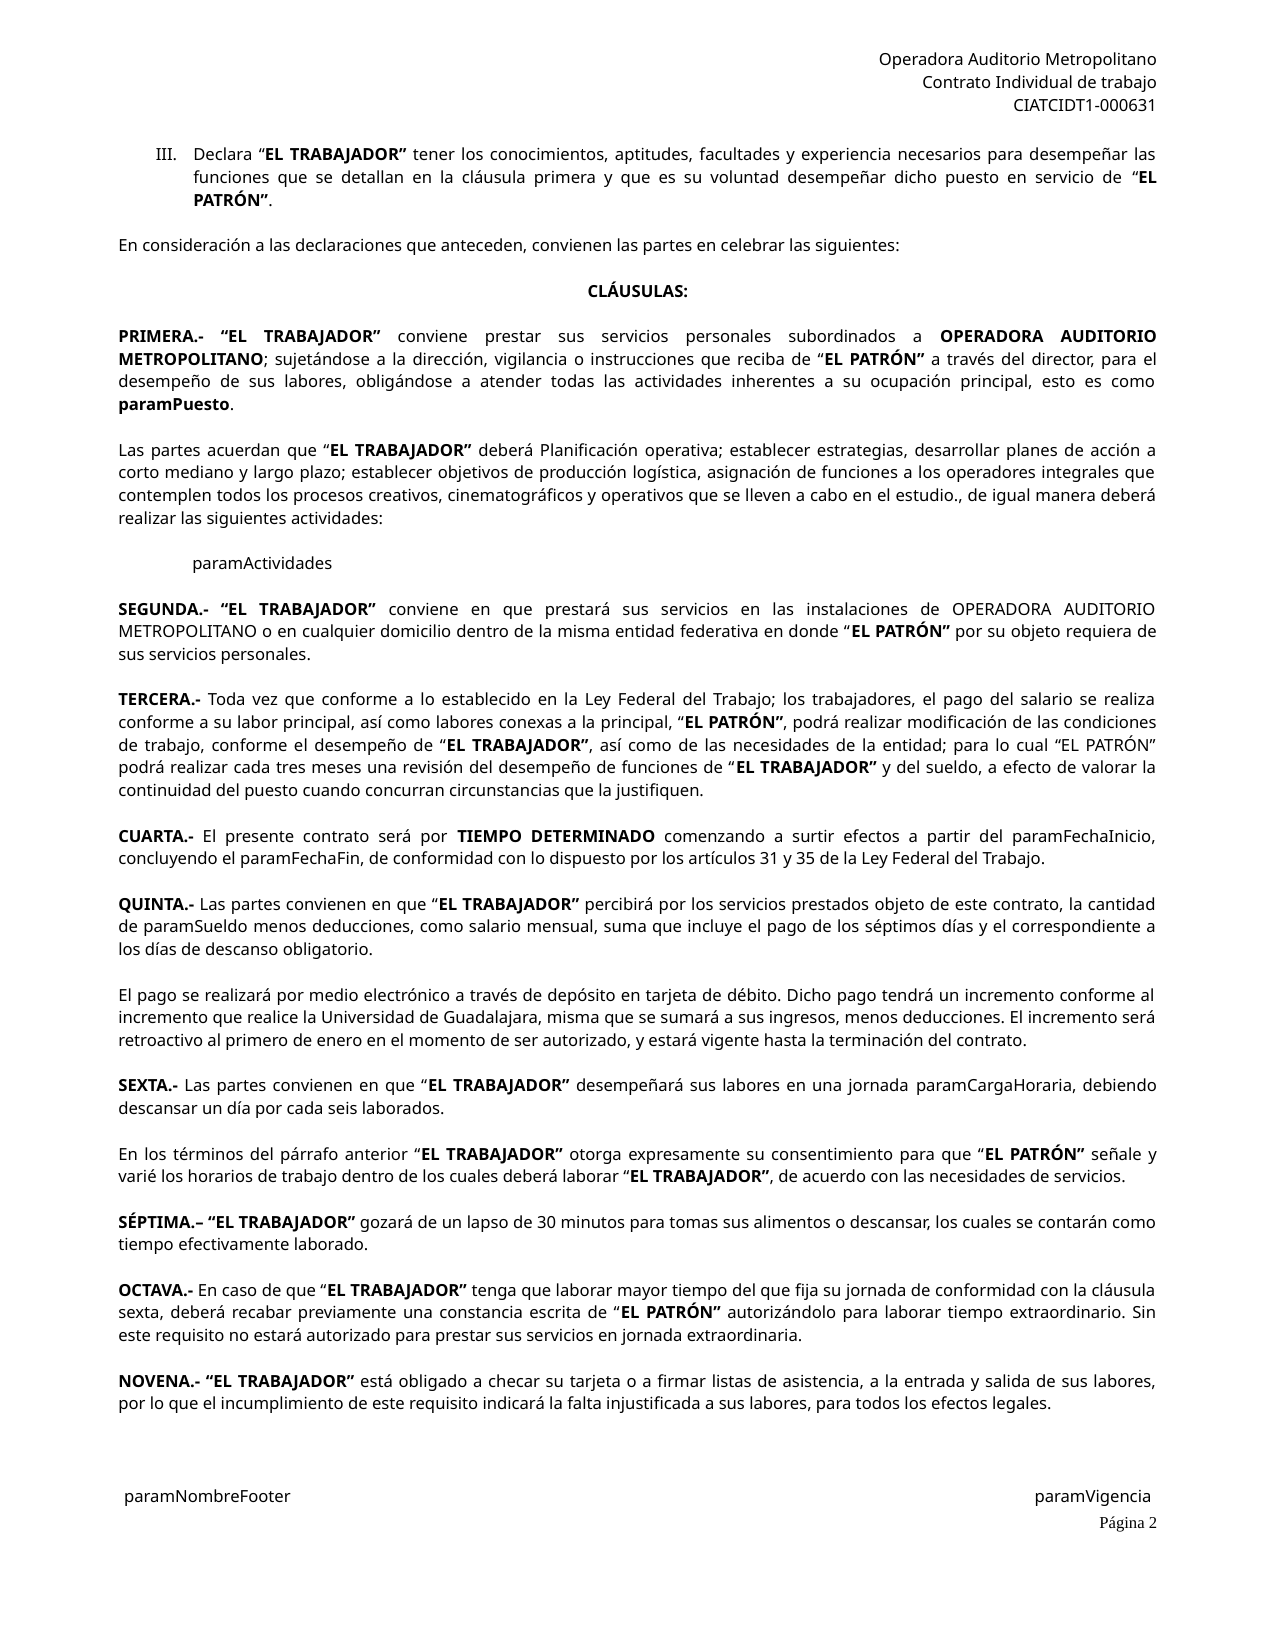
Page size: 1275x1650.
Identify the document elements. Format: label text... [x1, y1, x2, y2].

text Las partes acuerdan que “EL TRABAJADOR” deberá Planificación operativa; establecer estrategias, desarrollar planes de acción a corto mediano y largo plazo; establecer objetivos de producción logística, asignación de funciones a los operadores integrales que contemplen todos los procesos creativos, cinematográficos y operativos que se lleven a cabo en el estudio., de igual manera deberá realizar las siguientes actividades: [118, 438, 1157, 529]
text SEXTA.- Las partes convienen en que “EL TRABAJADOR” desempeñará sus labores en una jornada paramCargaHoraria, debiendo descansar un día por cada seis laborados. [118, 1074, 1157, 1119]
text OCTAVA.- En caso de que “EL TRABAJADOR” tenga que laborar mayor tiempo del que fija su jornada de conformidad con la cláusula sexta, deberá recabar previamente una constancia escrita de “EL PATRÓN” autorizándolo para laborar tiempo extraordinario. Sin este requisito no estará autorizado para prestar sus servicios en jornada extraordinaria. [118, 1278, 1157, 1346]
text CLÁUSULAS: [118, 279, 1157, 302]
text En consideración a las declaraciones que anteceden, convienen las partes en celebrar las siguientes: [118, 234, 1157, 256]
text SEGUNDA.- “EL TRABAJADOR” conviene en que prestará sus servicios en las instalaciones de OPERADORA AUDITORIO METROPOLITANO o en cualquier domicilio dentro de la misma entidad federativa en donde “EL PATRÓN” por su objeto requiera de sus servicios personales. [118, 597, 1157, 665]
text TERCERA.- Toda vez que conforme a lo establecido en la Ley Federal del Trabajo; los trabajadores, el pago del salario se realiza conforme a su labor principal, así como labores conexas a la principal, “EL PATRÓN”, podrá realizar modificación de las condiciones de trabajo, conforme el desempeño de “EL TRABAJADOR”, así como de las necesidades de la entidad; para lo cual “EL PATRÓN” podrá realizar cada tres meses una revisión del desempeño de funciones de “EL TRABAJADOR” y del sueldo, a efecto de valorar la continuidad del puesto cuando concurran circunstancias que la justifiquen. [118, 688, 1157, 801]
text El pago se realizará por medio electrónico a través de depósito en tarjeta de débito. Dicho pago tendrá un incremento conforme al incremento que realice la Universidad de Guadalajara, misma que se sumará a sus ingresos, menos deducciones. El incremento será retroactivo al primero de enero en el momento de ser autorizado, y estará vigente hasta la terminación del contrato. [118, 983, 1157, 1051]
text paramActividades [118, 552, 1157, 574]
text PRIMERA.- “EL TRABAJADOR” conviene prestar sus servicios personales subordinados a OPERADORA AUDITORIO METROPOLITANO; sujetándose a la dirección, vigilancia o instrucciones que reciba de “EL PATRÓN” a través del director, para el desempeño de sus labores, obligándose a atender todas las actividades inherentes a su ocupación principal, esto es como paramPuesto. [118, 324, 1157, 415]
list Declara “EL TRABAJADOR” tener los conocimientos, aptitudes, facultades y experiencia necesarios para desempeñar las funciones que se detallan en la cláusula primera y que es su voluntad desempeñar dicho puesto en servicio de “EL PATRÓN”. [156, 143, 1157, 211]
text NOVENA.- “EL TRABAJADOR” está obligado a checar su tarjeta o a firmar listas de asistencia, a la entrada y salida de sus labores, por lo que el incumplimiento de este requisito indicará la falta injustificada a sus labores, para todos los efectos legales. [118, 1369, 1157, 1414]
text CUARTA.- El presente contrato será por TIEMPO DETERMINADO comenzando a surtir efectos a partir del paramFechaInicio, concluyendo el paramFechaFin, de conformidad con lo dispuesto por los artículos 31 y 35 de la Ley Federal del Trabajo. [118, 824, 1157, 869]
text QUINTA.- Las partes convienen en que “EL TRABAJADOR” percibirá por los servicios prestados objeto de este contrato, la cantidad de paramSueldo menos deducciones, como salario mensual, suma que incluye el pago de los séptimos días y el correspondiente a los días de descanso obligatorio. [118, 892, 1157, 960]
text SÉPTIMA.– “EL TRABAJADOR” gozará de un lapso de 30 minutos para tomas sus alimentos o descansar, los cuales se contarán como tiempo efectivamente laborado. [118, 1210, 1157, 1256]
text En los términos del párrafo anterior “EL TRABAJADOR” otorga expresamente su consentimiento para que “EL PATRÓN” señale y varié los horarios de trabajo dentro de los cuales deberá laborar “EL TRABAJADOR”, de acuerdo con las necesidades de servicios. [118, 1142, 1157, 1187]
